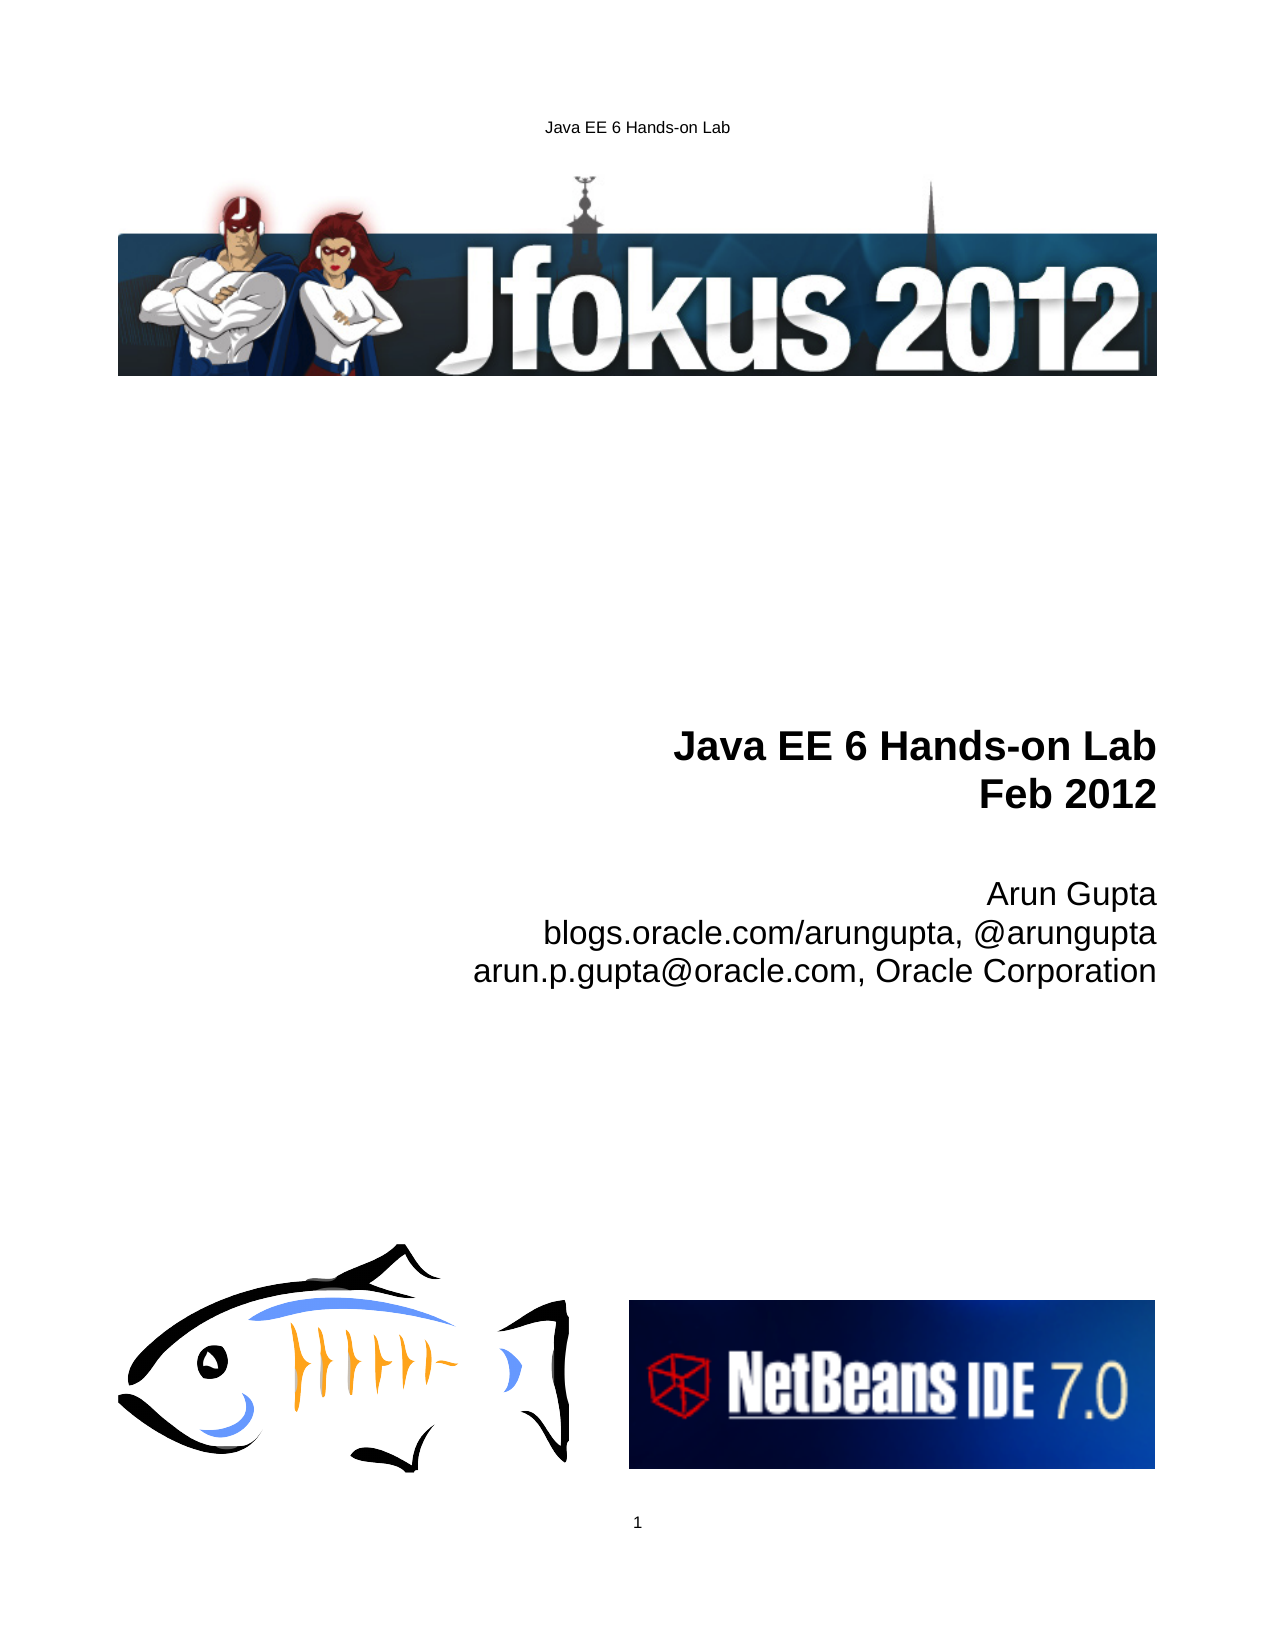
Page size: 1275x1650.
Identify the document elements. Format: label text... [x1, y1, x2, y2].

text Java EE 6 Hands-on Lab Feb 2012 Arun Gupta blogs.oracle.com/arungupta, @arungupta [118, 721, 1157, 951]
picture [118, 1244, 569, 1473]
picture [118, 166, 1157, 376]
text arun.p.gupta@oracle.com, Oracle Corporation [118, 951, 1157, 990]
picture [629, 1300, 1155, 1469]
